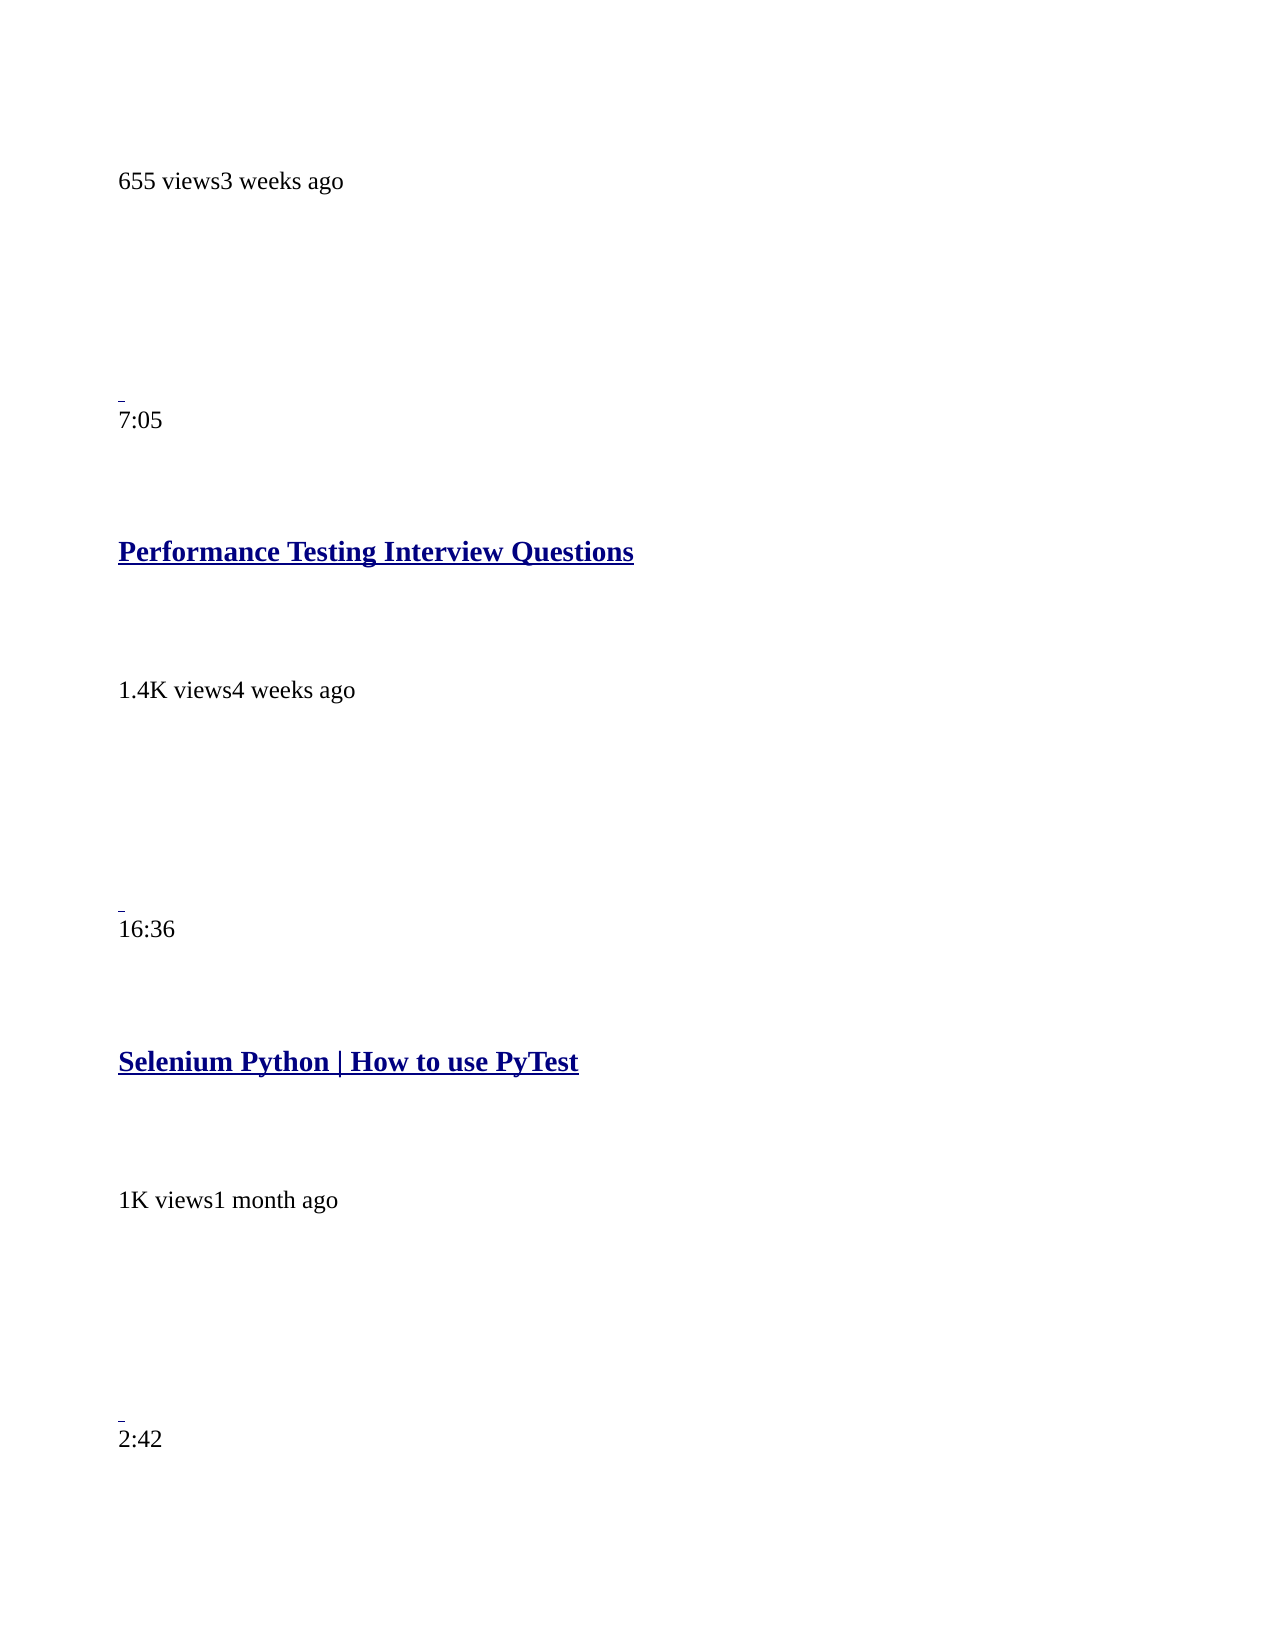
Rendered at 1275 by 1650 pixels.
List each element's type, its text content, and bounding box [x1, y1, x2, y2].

text 1K views1 month ago [118, 1185, 1157, 1214]
text 1.4K views4 weeks ago [118, 676, 1157, 704]
subtitle Performance Testing Interview Questions [118, 534, 1157, 568]
subtitle Selenium Python | How to use PyTest [118, 1044, 1157, 1078]
text 655 views3 weeks ago [118, 166, 1157, 194]
text 2:42 [118, 1424, 1157, 1453]
text 7:05 [118, 405, 1157, 433]
text 16:36 [118, 914, 1157, 943]
